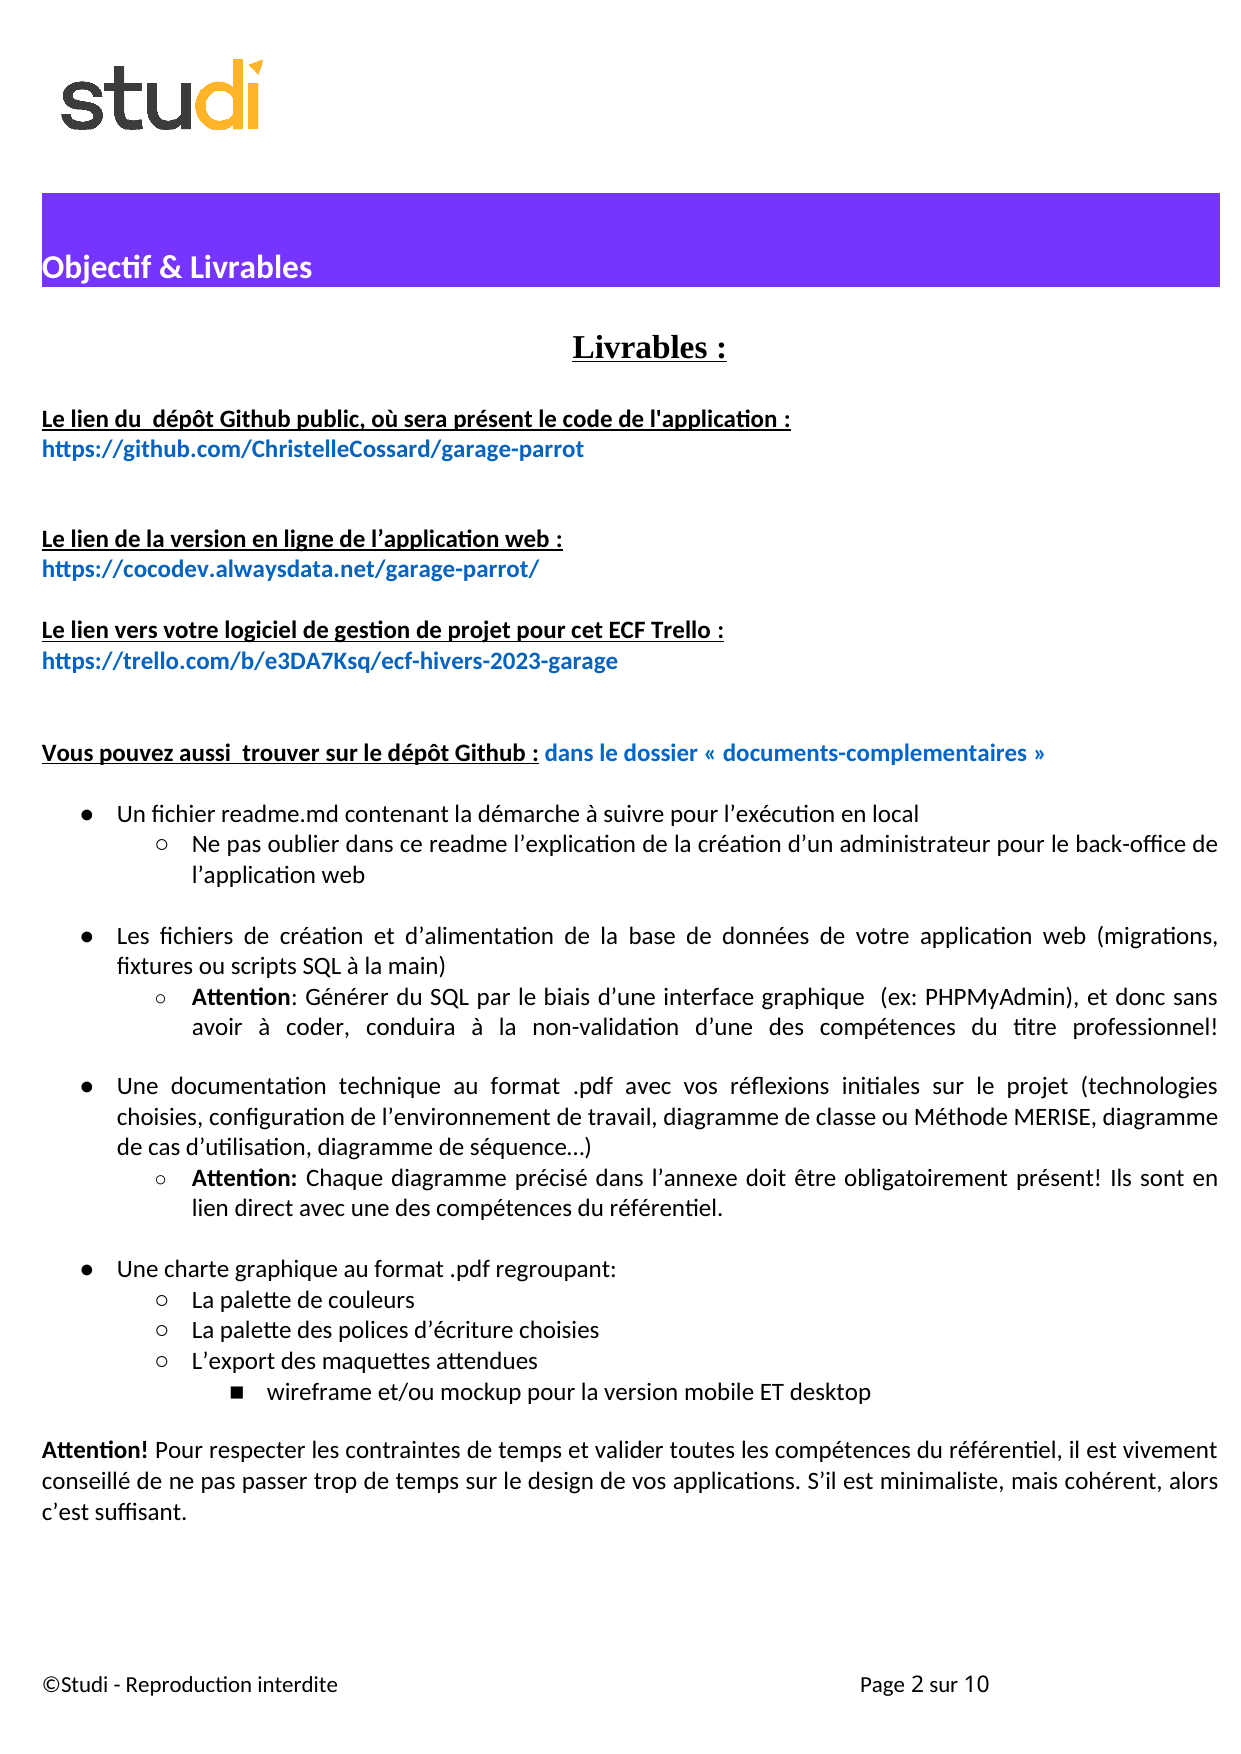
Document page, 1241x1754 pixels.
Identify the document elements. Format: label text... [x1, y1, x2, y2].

text Le lien vers votre logiciel de gestion de projet pour cet ECF Trello : [42, 615, 1220, 645]
picture [61, 59, 263, 130]
text https://cocodev.alwaysdata.net/garage-parrot/ [42, 554, 1220, 584]
list Une documentation technique au format .pdf avec vos réflexions initiales sur le projet (technologies choisies, configuration de l’environnement de travail, diagramme de classe ou Méthode MERISE, diagramme de cas d’utilisation, diagramme de séquence…) [79, 1070, 1220, 1162]
list Les fichiers de création et d’alimentation de la base de données de votre application web (migrations, fixtures ou scripts SQL à la main) [79, 920, 1220, 981]
text https://trello.com/b/e3DA7Ksq/ecf-hivers-2023-garage [42, 645, 1220, 676]
subtitle Livrables : [79, 327, 1220, 366]
text Vous pouvez aussi trouver sur le dépôt Github : dans le dossier « documents-complementaires » [42, 737, 1220, 767]
text https://github.com/ChristelleCossard/garage-parrot [42, 434, 1220, 464]
list Un fichier readme.md contenant la démarche à suivre pour l’exécution en local [79, 798, 1220, 828]
list L’export des maquettes attendues [154, 1345, 1220, 1376]
text Le lien du dépôt Github public, où sera présent le code de l'application : [42, 403, 1220, 434]
list Attention: Chaque diagramme précisé dans l’annexe doit être obligatoirement présent! Ils sont en lien direct avec une des compétences du référentiel. [154, 1162, 1220, 1223]
text Attention! Pour respecter les contraintes de temps et valider toutes les compétences du référentiel, il est vivement conseillé de ne pas passer trop de temps sur le design de vos applications. S’il est minimaliste, mais cohérent, alors c’est suffisant. [42, 1434, 1220, 1526]
list Une charte graphique au format .pdf regroupant: [79, 1253, 1220, 1284]
text Le lien de la version en ligne de l’application web : [42, 523, 1220, 554]
list Ne pas oublier dans ce readme l’explication de la création d’un administrateur pour le back-office de l’application web [154, 828, 1220, 889]
list wireframe et/ou mockup pour la version mobile ET desktop [229, 1376, 1220, 1406]
list Attention: Générer du SQL par le biais d’une interface graphique (ex: PHPMyAdmin), et donc sans avoir à coder, conduira à la non-validation d’une des compétences du titre professionnel! [154, 981, 1220, 1070]
list La palette des polices d’écriture choisies [154, 1314, 1220, 1345]
list La palette de couleurs [154, 1284, 1220, 1314]
